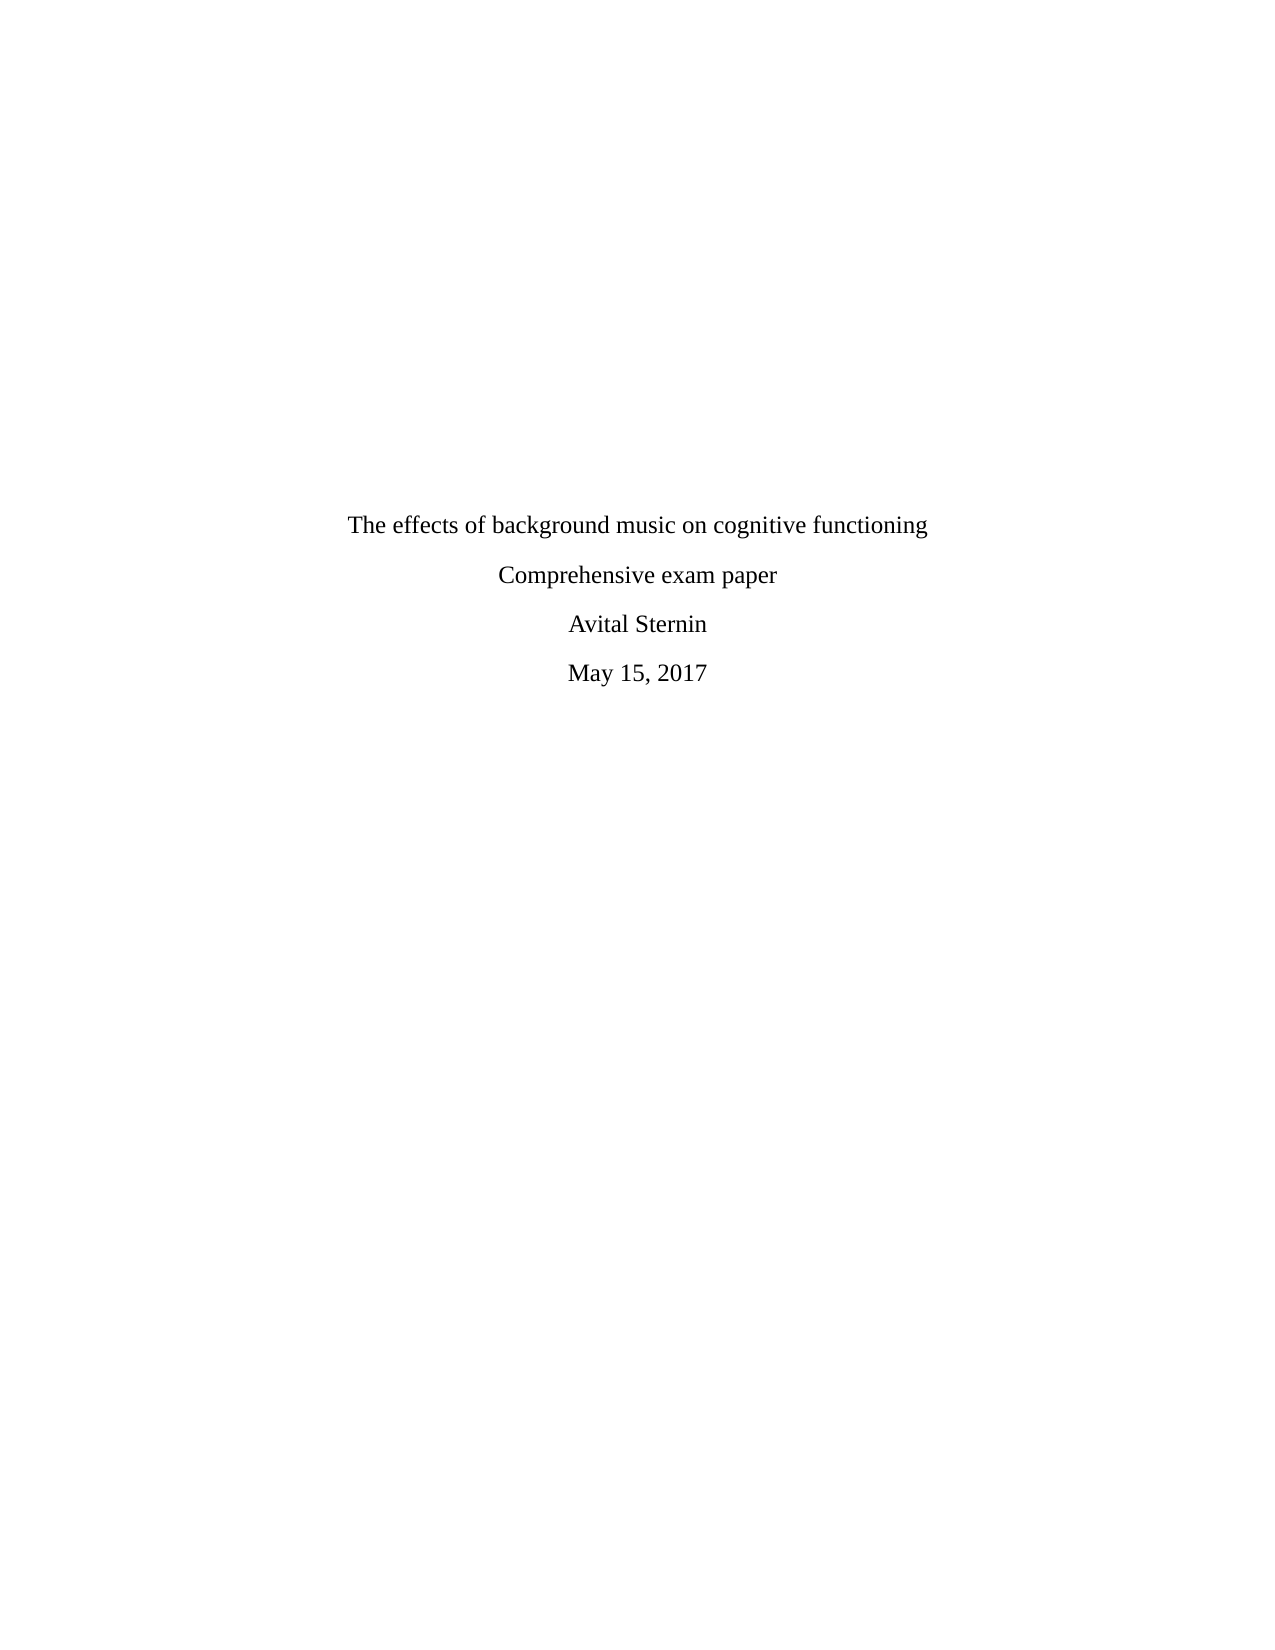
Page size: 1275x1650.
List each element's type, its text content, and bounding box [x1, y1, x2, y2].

text The effects of background music on cognitive functioning [118, 511, 1157, 539]
text May 15, 2017 [118, 658, 1157, 687]
text Avital Sternin [118, 609, 1157, 637]
text Comprehensive exam paper [118, 560, 1157, 588]
